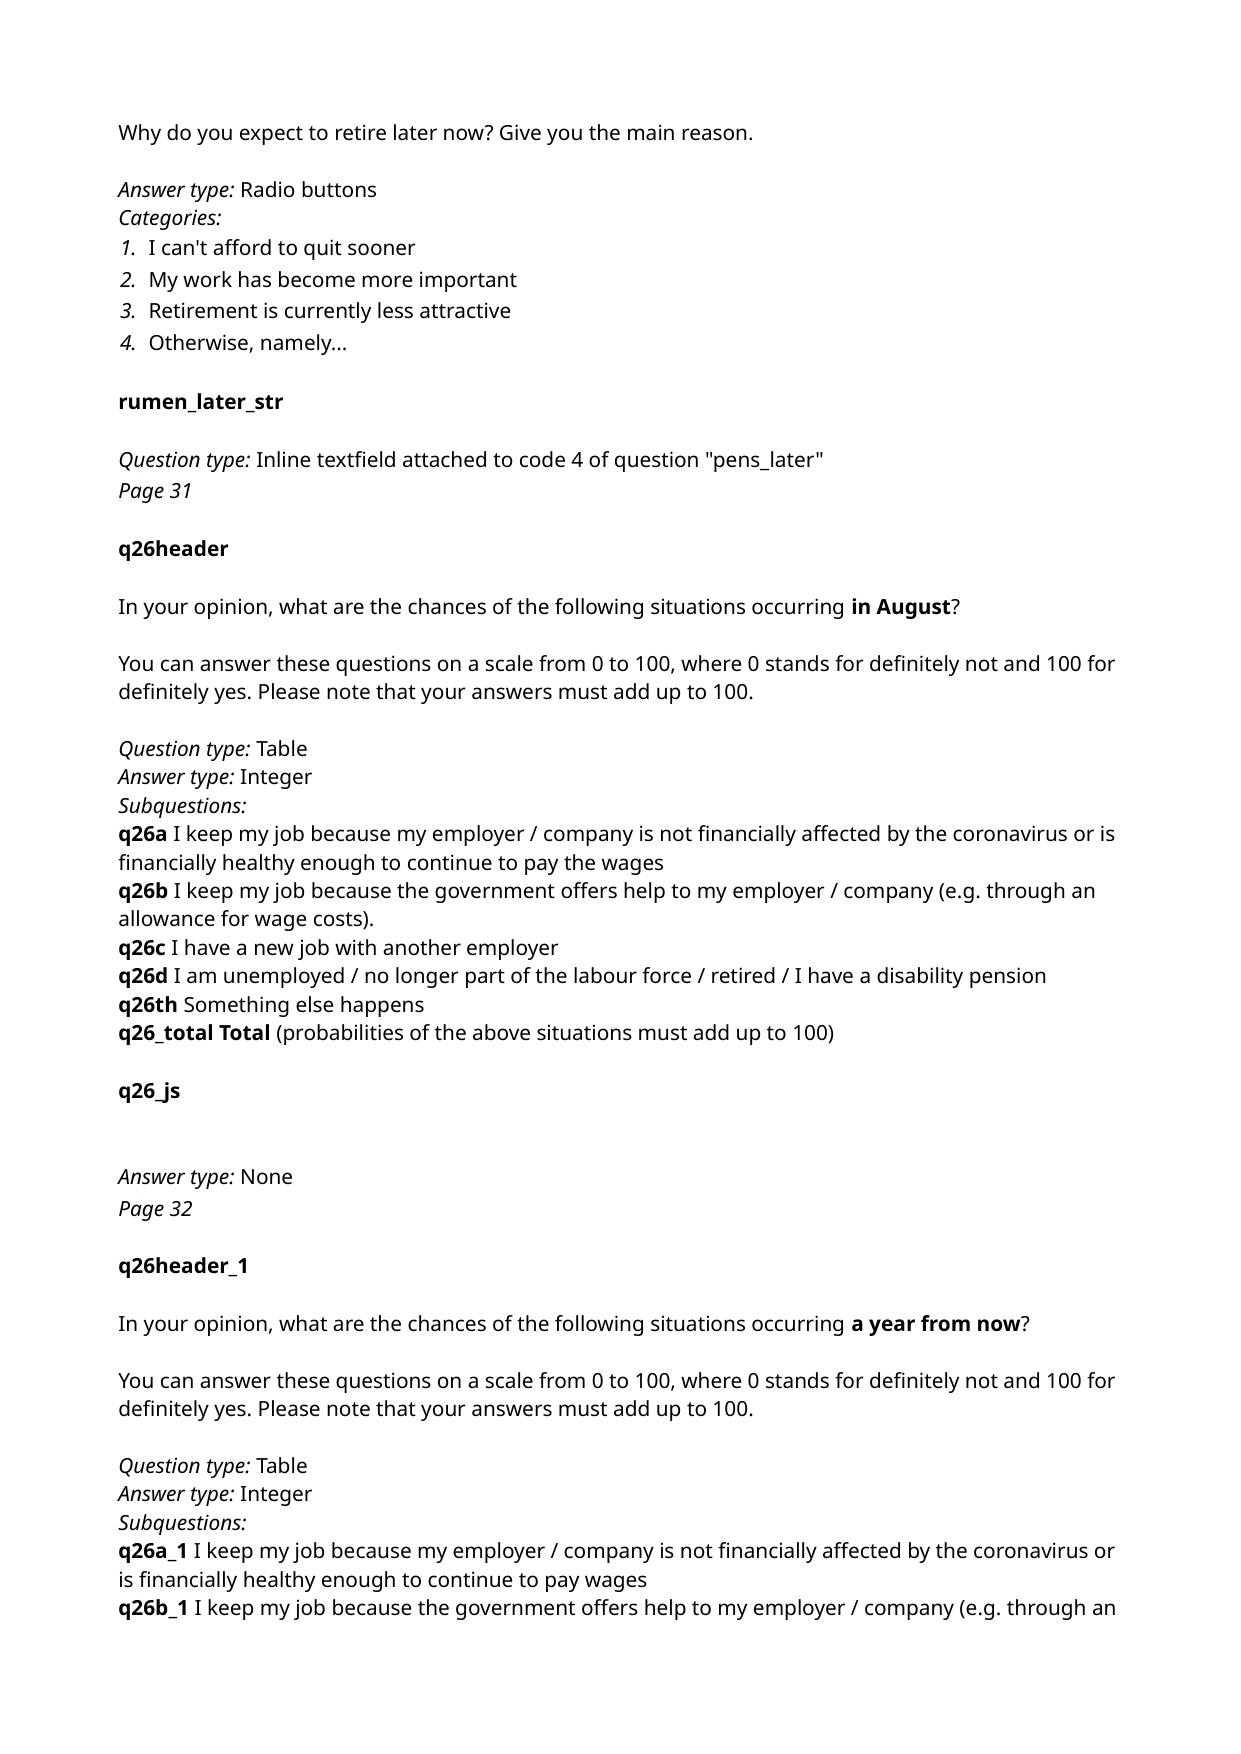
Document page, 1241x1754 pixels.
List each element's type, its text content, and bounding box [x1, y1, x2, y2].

text In your opinion, what are the chances of the following situations occurring in August? You can answer these questions on a scale from 0 to 100, where 0 stands for definitely not and 100 for definitely yes. Please note that your answers must add up to 100. [118, 592, 1122, 706]
text Page 32 [118, 1194, 1122, 1222]
table_cell My work has become more important [147, 264, 710, 295]
text In your opinion, what are the chances of the following situations occurring a year from now? You can answer these questions on a scale from 0 to 100, where 0 stands for definitely not and 100 for definitely yes. Please note that your answers must add up to 100. [118, 1309, 1122, 1423]
text Answer type: None [118, 1162, 1122, 1190]
text Categories: [118, 203, 1122, 232]
text Page 31 [118, 477, 1122, 505]
text Question type: Table [118, 1451, 1122, 1479]
subtitle q26header [118, 534, 1122, 563]
table_header I can't afford to quit sooner [147, 232, 710, 263]
text Answer type: Integer [118, 1479, 1122, 1508]
table_cell Retirement is currently less attractive [147, 295, 710, 327]
table_cell 3. [118, 295, 147, 327]
text Subquestions: q26a I keep my job because my employer / company is not financially affected by the coronavirus or is financially healthy enough to continue to pay the wages q26b I keep my job because the government offers help to my employer / company (e.g. through an allowance for wage costs). q26c I have a new job with another employer q26d I am unemployed / no longer part of the labour force / retired / I have a disability pension q26th Something else happens q26_total Total (probabilities of the above situations must add up to 100) [118, 791, 1122, 1047]
text Answer type: Integer [118, 762, 1122, 791]
subtitle q26_js [118, 1076, 1122, 1104]
text Answer type: Radio buttons [118, 175, 1122, 203]
table_cell Otherwise, namely... [147, 327, 710, 358]
text Subquestions: q26a_1 I keep my job because my employer / company is not financially affected by the coronavirus or is financially healthy enough to continue to pay wages q26b_1 I keep my job because the government offers help to my employer / company (e.g. through an [118, 1508, 1122, 1622]
table_header 1. [118, 232, 147, 263]
table_cell 4. [118, 327, 147, 358]
text Question type: Table [118, 734, 1122, 762]
subtitle rumen_later_str [118, 387, 1122, 416]
table_cell 2. [118, 264, 147, 295]
subtitle q26header_1 [118, 1251, 1122, 1280]
text Why do you expect to retire later now? Give you the main reason. [118, 118, 1122, 147]
text Question type: Inline textfield attached to code 4 of question "pens_later" [118, 445, 1122, 473]
